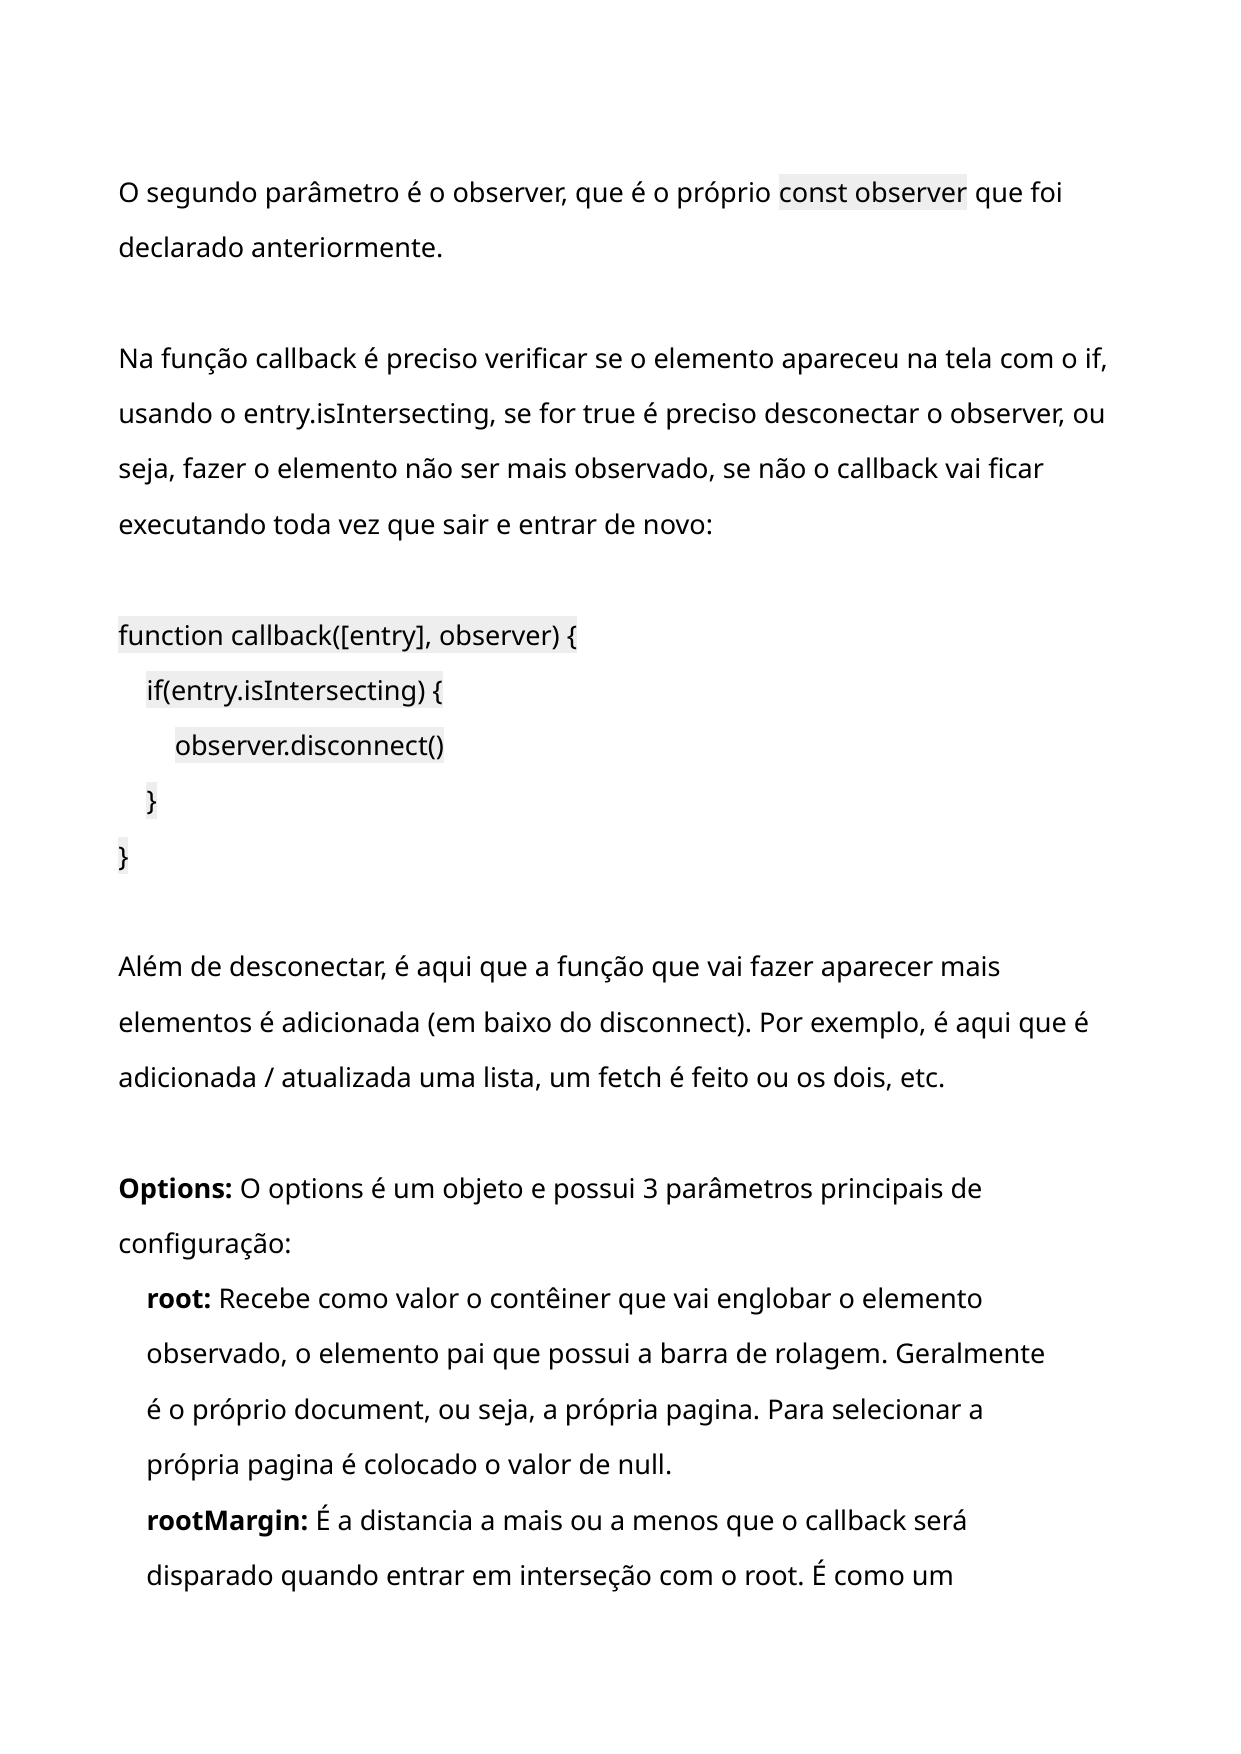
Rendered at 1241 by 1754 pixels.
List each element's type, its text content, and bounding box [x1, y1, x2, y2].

text Na função callback é preciso verificar se o elemento apareceu na tela com o if, usando o entry.isIntersecting, se for true é preciso desconectar o observer, ou seja, fazer o elemento não ser mais observado, se não o callback vai ficar executando toda vez que sair e entrar de novo: [118, 339, 1122, 542]
text Options: O options é um objeto e possui 3 parâmetros principais de configuração: [118, 1169, 1122, 1261]
text O segundo parâmetro é o observer, que é o próprio const observer que foi declarado anteriormente. [118, 173, 1122, 266]
text é o próprio document, ou seja, a própria pagina. Para selecionar a [118, 1390, 1122, 1427]
text própria pagina é colocado o valor de null. [118, 1446, 1122, 1482]
text disparado quando entrar em interseção com o root. É como um [118, 1556, 1122, 1593]
text Além de desconectar, é aqui que a função que vai fazer aparecer mais elementos é adicionada (em baixo do disconnect). Por exemplo, é aqui que é adicionada / atualizada uma lista, um fetch é feito ou os dois, etc. [118, 948, 1122, 1095]
text function callback([entry], observer) { [118, 616, 1122, 653]
text } [118, 782, 1122, 819]
text if(entry.isIntersecting) { [118, 671, 1122, 708]
text rootMargin: É a distancia a mais ou a menos que o callback será [118, 1501, 1122, 1538]
text observado, o elemento pai que possui a barra de rolagem. Geralmente [118, 1335, 1122, 1372]
text } [118, 837, 1122, 874]
text root: Recebe como valor o contêiner que vai englobar o elemento [118, 1280, 1122, 1317]
text observer.disconnect() [118, 727, 1122, 763]
